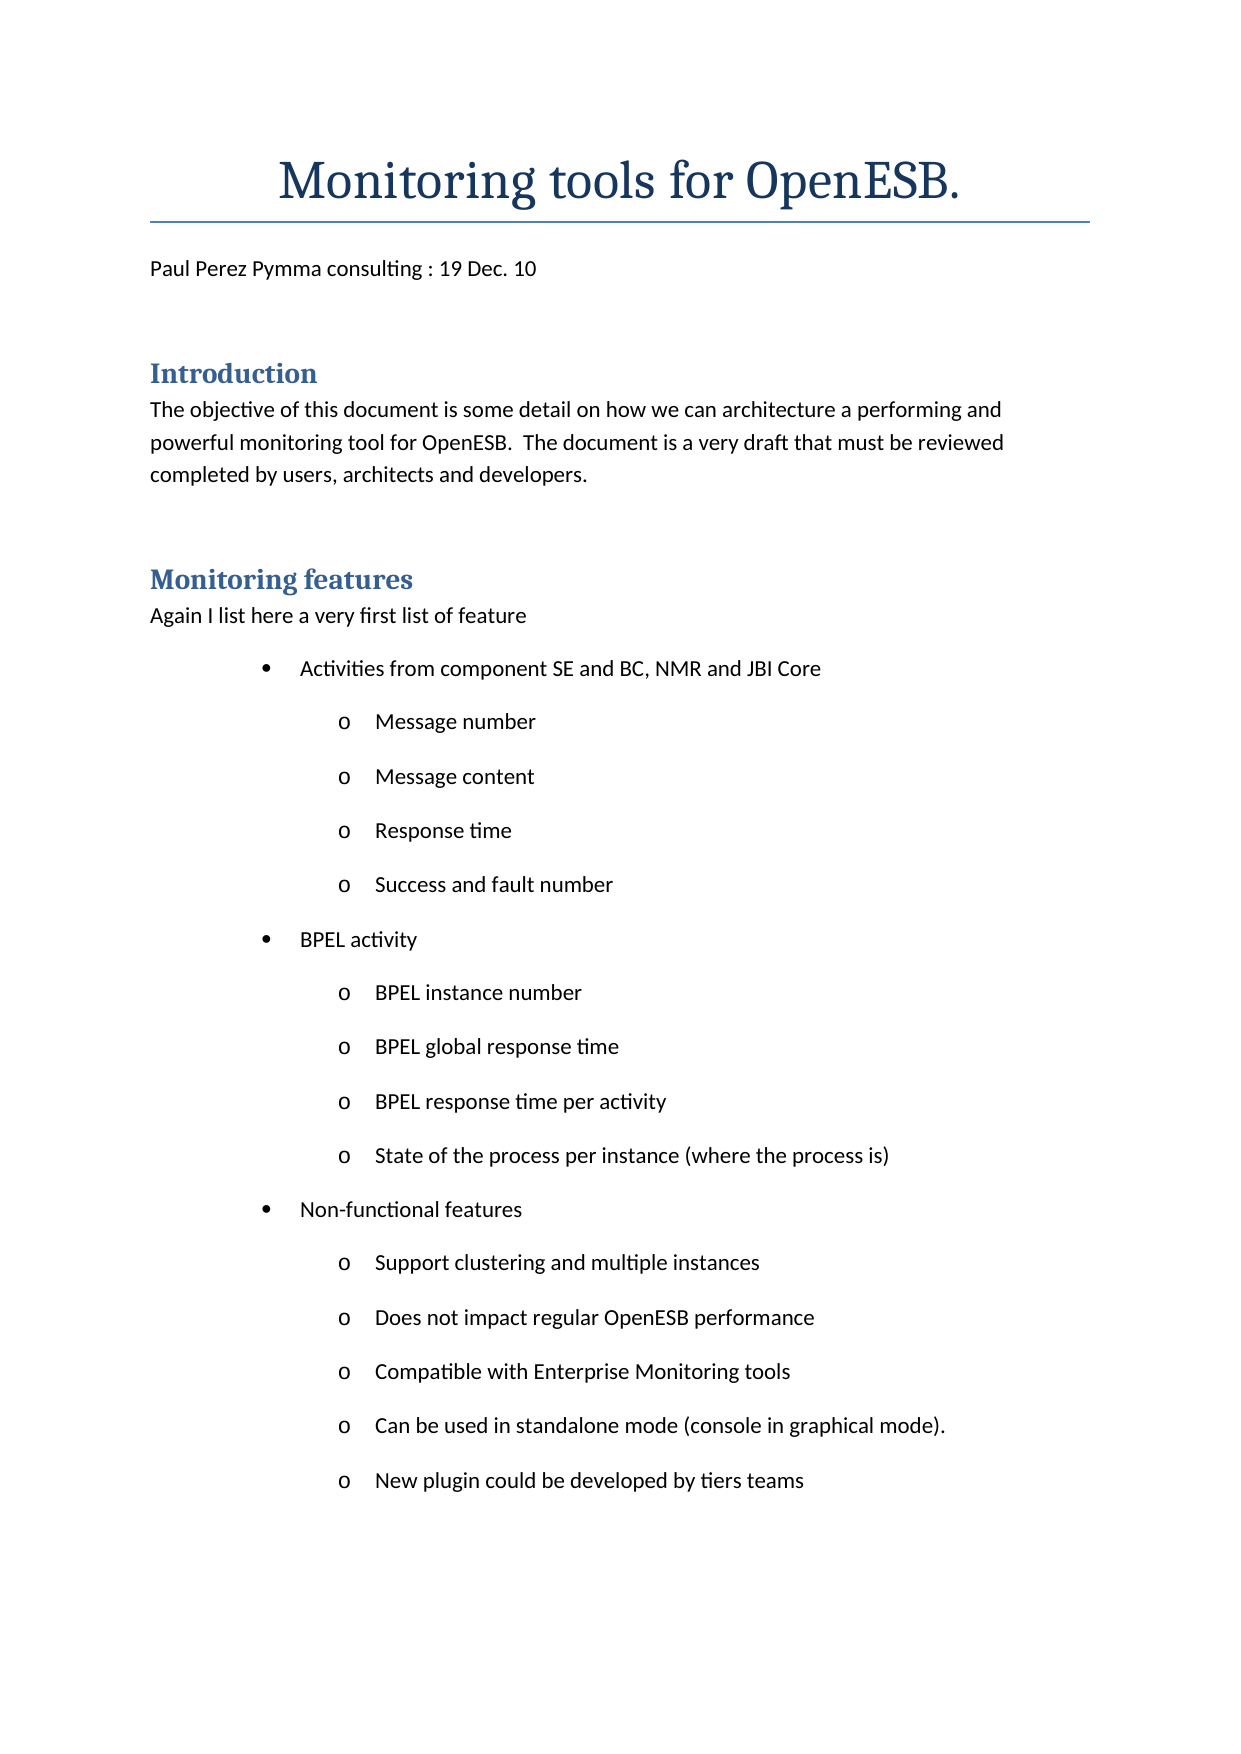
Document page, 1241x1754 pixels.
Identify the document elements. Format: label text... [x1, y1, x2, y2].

subtitle Monitoring features [150, 563, 1090, 596]
text Again I list here a very first list of feature [150, 601, 1090, 629]
list BPEL instance number [337, 978, 1090, 1007]
text The objective of this document is some detail on how we can architecture a performing and powerful monitoring tool for OpenESB. The document is a very draft that must be reviewed completed by users, architects and developers. [150, 396, 1090, 488]
title Monitoring tools for OpenESB. [150, 150, 1090, 221]
list Message content [337, 762, 1090, 791]
list Compatible with Enterprise Monitoring tools [337, 1357, 1090, 1386]
list State of the process per instance (where the process is) [337, 1141, 1090, 1170]
text Paul Perez Pymma consulting : 19 Dec. 10 [150, 254, 1090, 282]
list Activities from component SE and BC, NMR and JBI Core [262, 654, 1090, 682]
list Success and fault number [337, 871, 1090, 900]
list BPEL response time per activity [337, 1087, 1090, 1116]
list Message number [337, 707, 1090, 737]
list BPEL global response time [337, 1032, 1090, 1062]
list Does not impact regular OpenESB performance [337, 1303, 1090, 1332]
list Response time [337, 816, 1090, 845]
subtitle Introduction [150, 357, 1090, 391]
list Can be used in standalone mode (console in graphical mode). [337, 1412, 1090, 1441]
list BPEL activity [262, 925, 1090, 953]
list New plugin could be developed by tiers teams [337, 1466, 1090, 1495]
list Non-functional features [262, 1196, 1090, 1223]
list Support clustering and multiple instances [337, 1248, 1090, 1278]
